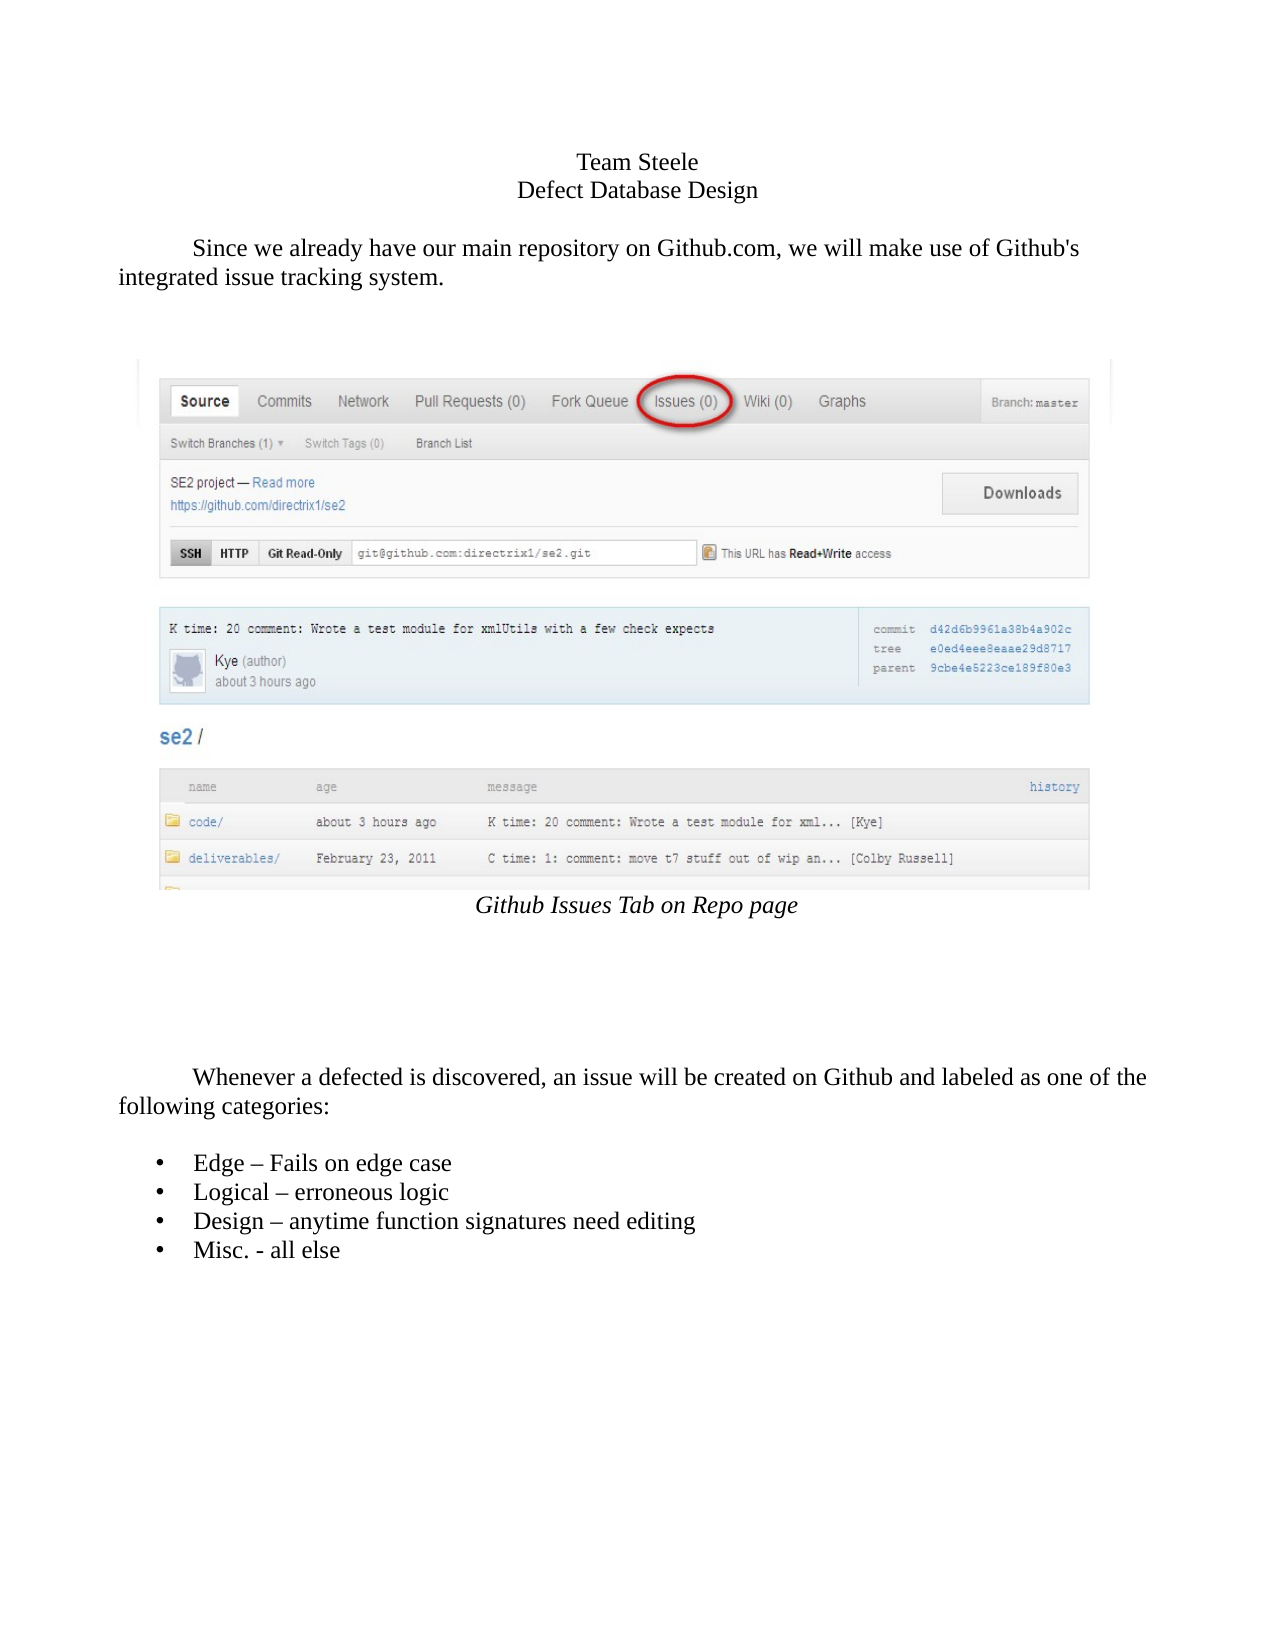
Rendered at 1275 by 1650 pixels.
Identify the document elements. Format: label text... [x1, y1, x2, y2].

text Team Steele [118, 147, 1157, 176]
list Edge – Fails on edge case [156, 1148, 1157, 1177]
text Github Issues Tab on Repo page [118, 348, 1157, 918]
text Since we already have our main repository on Github.com, we will make use of Github's integrated issue tracking system. [118, 233, 1157, 291]
picture [128, 359, 1125, 890]
list Misc. - all else [156, 1235, 1157, 1263]
list Logical – erroneous logic [156, 1177, 1157, 1206]
text Defect Database Design [118, 176, 1157, 204]
text Whenever a defected is discovered, an issue will be created on Github and labeled as one of the following categories: [118, 1062, 1157, 1120]
list Design – anytime function signatures need editing [156, 1206, 1157, 1235]
